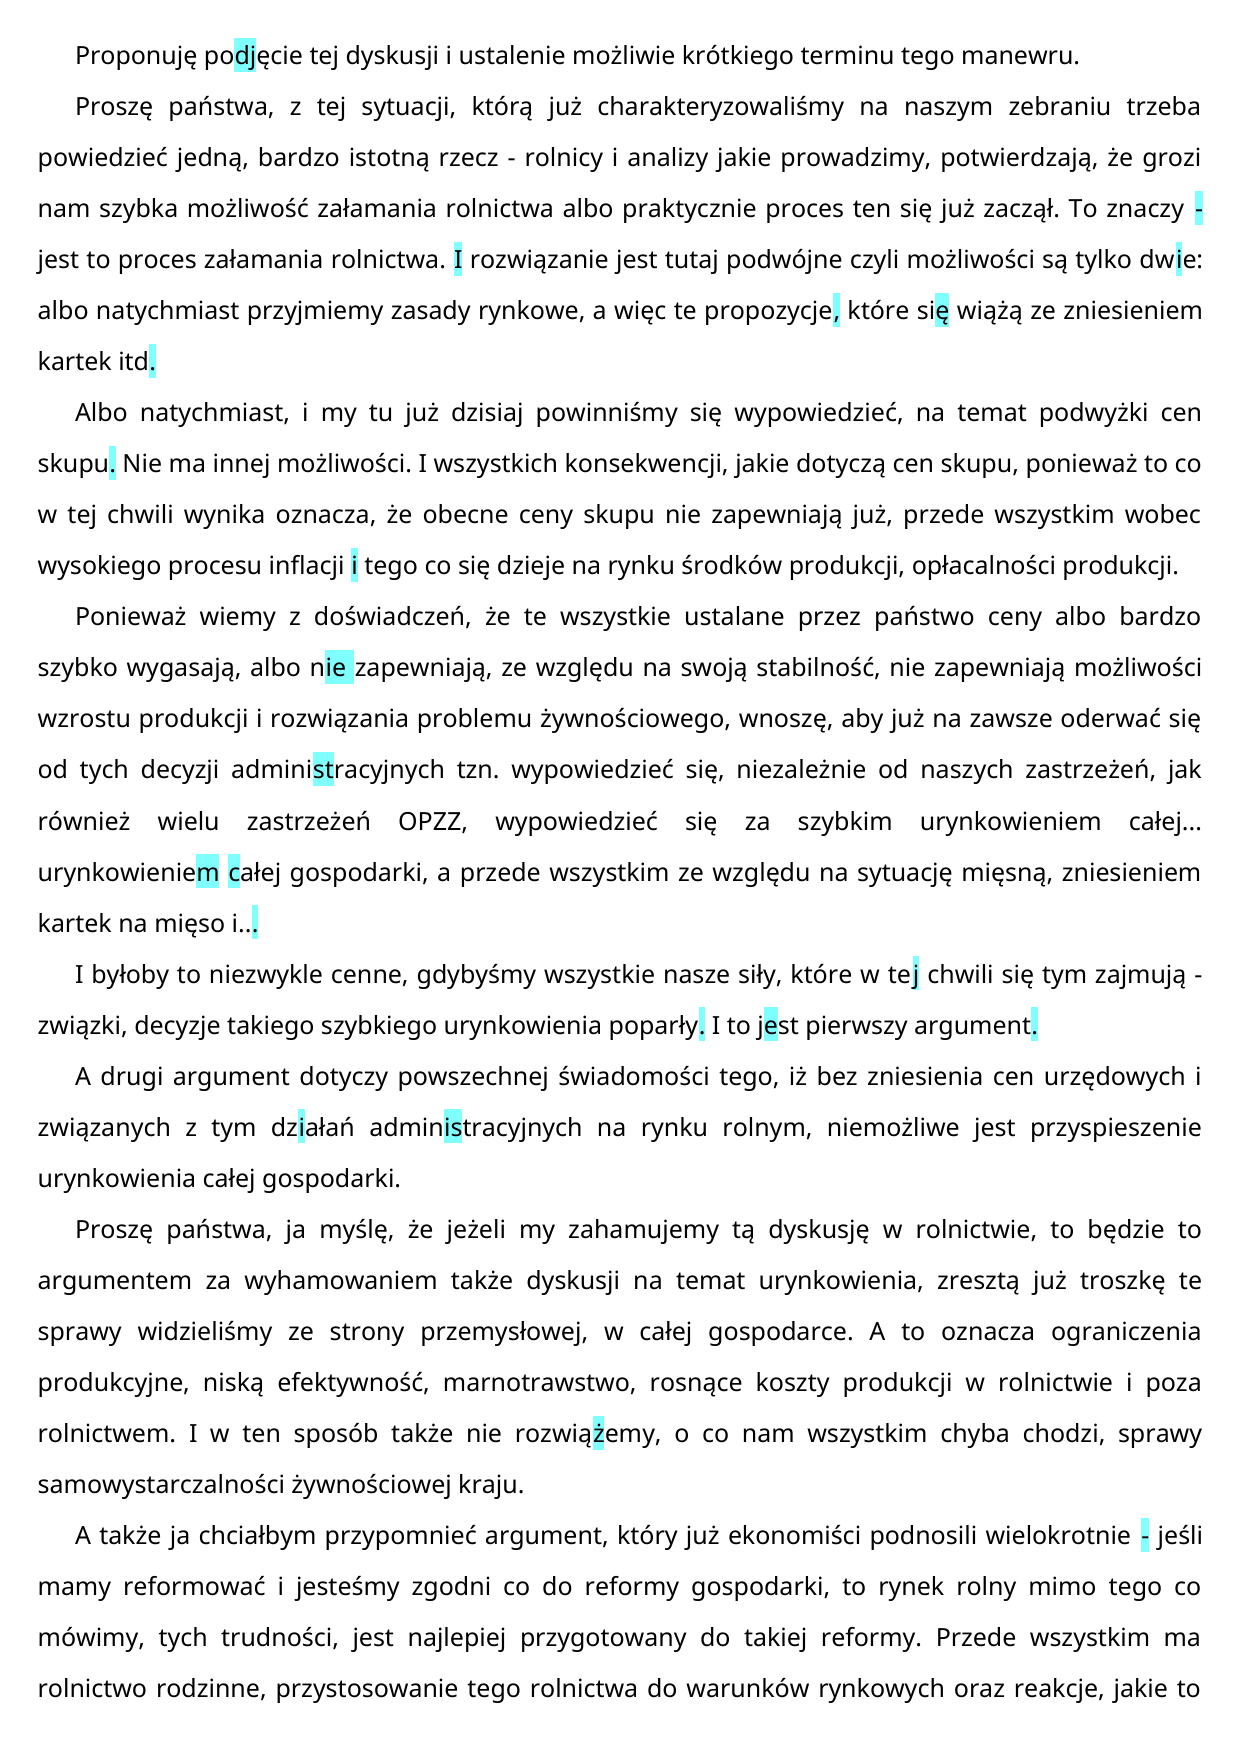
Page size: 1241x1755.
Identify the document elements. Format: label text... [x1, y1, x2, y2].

text I byłoby to niezwykle cenne, gdybyśmy wszystkie nasze siły, które w tej chwili się tym zajmują - związki, decyzje takiego szybkiego urynkowienia poparły. I to jest pierwszy argument. [37, 956, 1203, 1041]
text A drugi argument dotyczy powszechnej świadomości tego, iż bez zniesienia cen urzędowych i związanych z tym działań administracyjnych na rynku rolnym, niemożliwe jest przyspieszenie urynkowienia całej gospodarki. [37, 1058, 1203, 1194]
text Proszę państwa, ja myślę, że jeżeli my zahamujemy tą dyskusję w rolnictwie, to będzie to argumentem za wyhamowaniem także dyskusji na temat urynkowienia, zresztą już troszkę te sprawy widzieliśmy ze strony przemysłowej, w całej gospodarce. A to oznacza ograniczenia produkcyjne, niską efektywność, marnotrawstwo, rosnące koszty produkcji w rolnictwie i poza rolnictwem. I w ten sposób także nie rozwiążemy, o co nam wszystkim chyba chodzi, sprawy samowystarczalności żywnościowej kraju. [37, 1211, 1203, 1501]
text Ponieważ wiemy z doświadczeń, że te wszystkie ustalane przez państwo ceny albo bardzo szybko wygasają, albo nie zapewniają, ze względu na swoją stabilność, nie zapewniają możliwości wzrostu produkcji i rozwiązania problemu żywnościowego, wnoszę, aby już na zawsze oderwać się od tych decyzji administracyjnych tzn. wypowiedzieć się, niezależnie od naszych zastrzeżeń, jak również wielu zastrzeżeń OPZZ, wypowiedzieć się za szybkim urynkowieniem całej... urynkowieniem całej gospodarki, a przede wszystkim ze względu na sytuację mięsną, zniesieniem kartek na mięso i... [37, 599, 1203, 939]
text A także ja chciałbym przypomnieć argument, który już ekonomiści podnosili wielokrotnie - jeśli mamy reformować i jesteśmy zgodni co do reformy gospodarki, to rynek rolny mimo tego co mówimy, tych trudności, jest najlepiej przygotowany do takiej reformy. Przede wszystkim ma rolnictwo rodzinne, przystosowanie tego rolnictwa do warunków rynkowych oraz reakcje, jakie to [37, 1518, 1203, 1705]
text Proponuję podjęcie tej dyskusji i ustalenie możliwie krótkiego terminu tego manewru. [37, 37, 1203, 72]
text Proszę państwa, z tej sytuacji, którą już charakteryzowaliśmy na naszym zebraniu trzeba powiedzieć jedną, bardzo istotną rzecz - rolnicy i analizy jakie prowadzimy, potwierdzają, że grozi nam szybka możliwość załamania rolnictwa albo praktycznie proces ten się już zaczął. To znaczy - jest to proces załamania rolnictwa. I rozwiązanie jest tutaj podwójne czyli możliwości są tylko dwie: albo natychmiast przyjmiemy zasady rynkowe, a więc te propozycje, które się wiążą ze zniesieniem kartek itd. [37, 88, 1203, 378]
text Albo natychmiast, i my tu już dzisiaj powinniśmy się wypowiedzieć, na temat podwyżki cen skupu. Nie ma innej możliwości. I wszystkich konsekwencji, jakie dotyczą cen skupu, ponieważ to co w tej chwili wynika oznacza, że obecne ceny skupu nie zapewniają już, przede wszystkim wobec wysokiego procesu inflacji i tego co się dzieje na rynku środków produkcji, opłacalności produkcji. [37, 395, 1203, 582]
